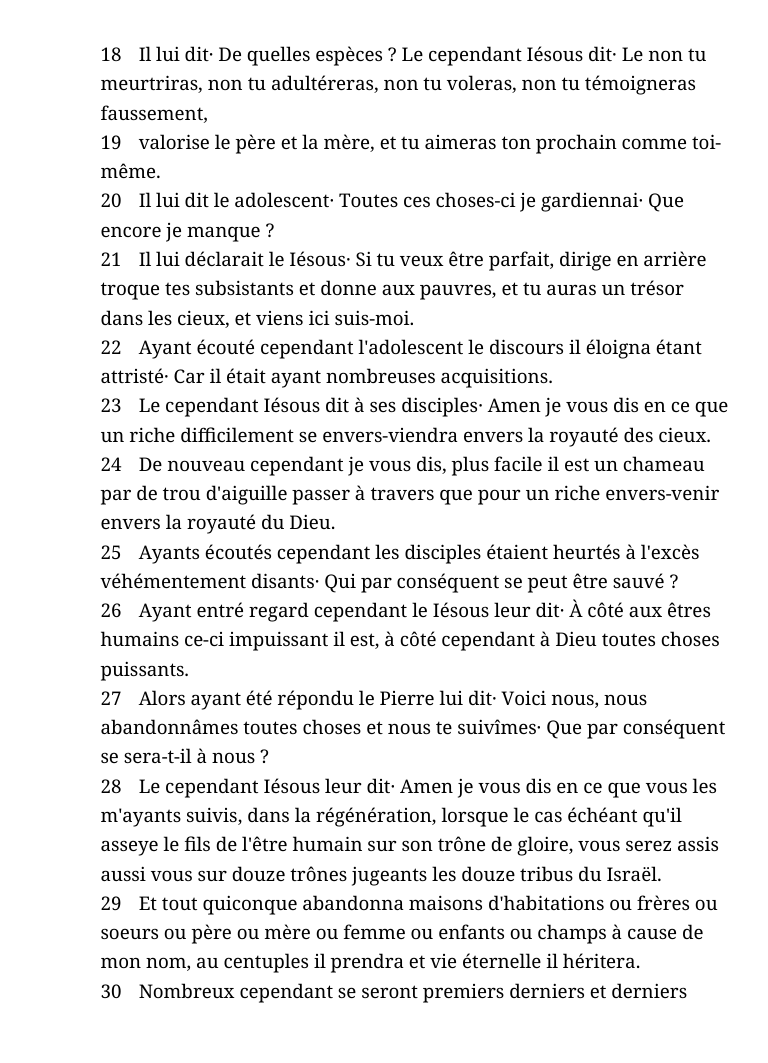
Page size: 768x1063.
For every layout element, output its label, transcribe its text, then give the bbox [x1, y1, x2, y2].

text 18 Il lui dit· De quelles espèces ? Le cependant Iésous dit· Le non tu meurtriras, non tu adultéreras, non tu voleras, non tu témoigneras faussement, 19 valorise le père et la mère, et tu aimeras ton prochain comme toi-même. 20 Il lui dit le adolescent· Toutes ces choses-ci je gardiennai· Que encore je manque ? 21 Il lui déclarait le Iésous· Si tu veux être parfait, dirige en arrière troque tes subsistants et donne aux pauvres, et tu auras un trésor dans les cieux, et viens ici suis-moi. 22 Ayant écouté cependant l'adolescent le discours il éloigna étant attristé· Car il était ayant nombreuses acquisitions. 23 Le cependant Iésous dit à ses disciples· Amen je vous dis en ce que un riche difficilement se envers-viendra envers la royauté des cieux. 24 De nouveau cependant je vous dis, plus facile il est un chameau par de trou d'aiguille passer à travers que pour un riche envers-venir envers la royauté du Dieu. 25 Ayants écoutés cependant les disciples étaient heurtés à l'excès véhémentement disants· Qui par conséquent se peut être sauvé ? 26 Ayant entré regard cependant le Iésous leur dit· À côté aux êtres humains ce-ci impuissant il est, à côté cependant à Dieu toutes choses puissants. 27 Alors ayant été répondu le Pierre lui dit· Voici nous, nous abandonnâmes toutes choses et nous te suivîmes· Que par conséquent se sera-t-il à nous ? 28 Le cependant Iésous leur dit· Amen je vous dis en ce que vous les m'ayants suivis, dans la régénération, lorsque le cas échéant qu'il asseye le fils de l'être humain sur son trône de gloire, vous serez assis aussi vous sur douze trônes jugeants les douze tribus du Israël. 29 Et tout quiconque abandonna maisons d'habitations ou frères ou soeurs ou père ou mère ou femme ou enfants ou champs à cause de mon nom, au centuples il prendra et vie éternelle il héritera. 30 Nombreux cependant se seront premiers derniers et derniers [100, 41, 729, 1003]
